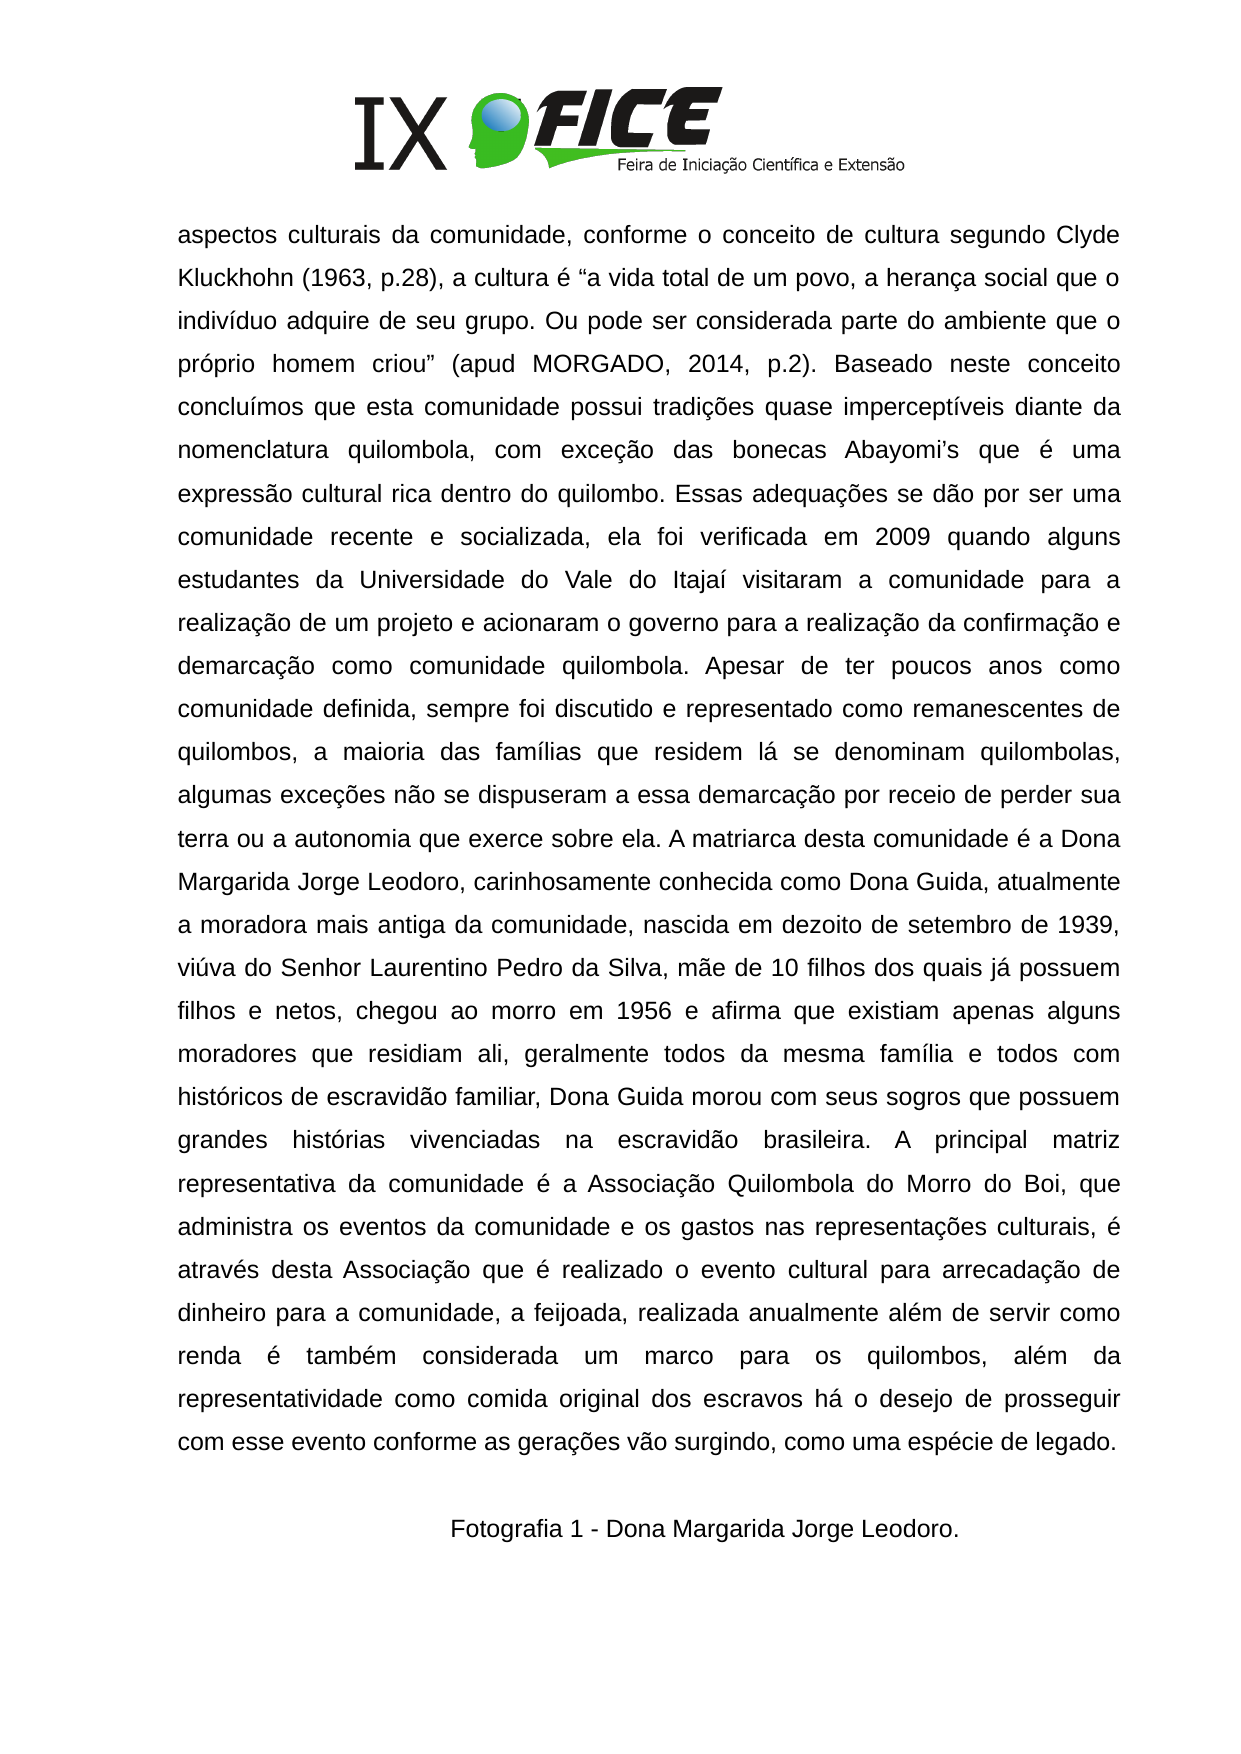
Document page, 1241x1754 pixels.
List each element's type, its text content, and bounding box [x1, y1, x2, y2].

text Fotografia 1 - Dona Margarida Jorge Leodoro. [177, 1514, 1122, 1542]
picture [350, 70, 949, 195]
text aspectos culturais da comunidade, conforme o conceito de cultura segundo Clyde Kluckhohn (1963, p.28), a cultura é “a vida total de um povo, a herança social que o indivíduo adquire de seu grupo. Ou pode ser considerada parte do ambiente que o próprio homem criou” (apud MORGADO, 2014, p.2). Baseado neste conceito concluímos que esta comunidade possui tradições quase imperceptíveis diante da nomenclatura quilombola, com exceção das bonecas Abayomi’s que é uma expressão cultural rica dentro do quilombo. Essas adequações se dão por ser uma comunidade recente e socializada, ela foi verificada em 2009 quando alguns estudantes da Universidade do Vale do Itajaí visitaram a comunidade para a realização de um projeto e acionaram o governo para a realização da confirmação e demarcação como comunidade quilombola. Apesar de ter poucos anos como comunidade definida, sempre foi discutido e representado como remanescentes de quilombos, a maioria das famílias que residem lá se denominam quilombolas, algumas exceções não se dispuseram a essa demarcação por receio de perder sua terra ou a autonomia que exerce sobre ela. A matriarca desta comunidade é a Dona Margarida Jorge Leodoro, carinhosamente conhecida como Dona Guida, atualmente a moradora mais antiga da comunidade, nascida em dezoito de setembro de 1939, viúva do Senhor Laurentino Pedro da Silva, mãe de 10 filhos dos quais já possuem filhos e netos, chegou ao morro em 1956 e afirma que existiam apenas alguns moradores que residiam ali, geralmente todos da mesma família e todos com históricos de escravidão familiar, Dona Guida morou com seus sogros que possuem grandes histórias vivenciadas na escravidão brasileira. A principal matriz representativa da comunidade é a Associação Quilombola do Morro do Boi, que administra os eventos da comunidade e os gastos nas representações culturais, é através desta Associação que é realizado o evento cultural para arrecadação de dinheiro para a comunidade, a feijoada, realizada anualmente além de servir como renda é também considerada um marco para os quilombos, além da representatividade como comida original dos escravos há o desejo de prosseguir com esse evento conforme as gerações vão surgindo, como uma espécie de legado. [177, 220, 1122, 1456]
